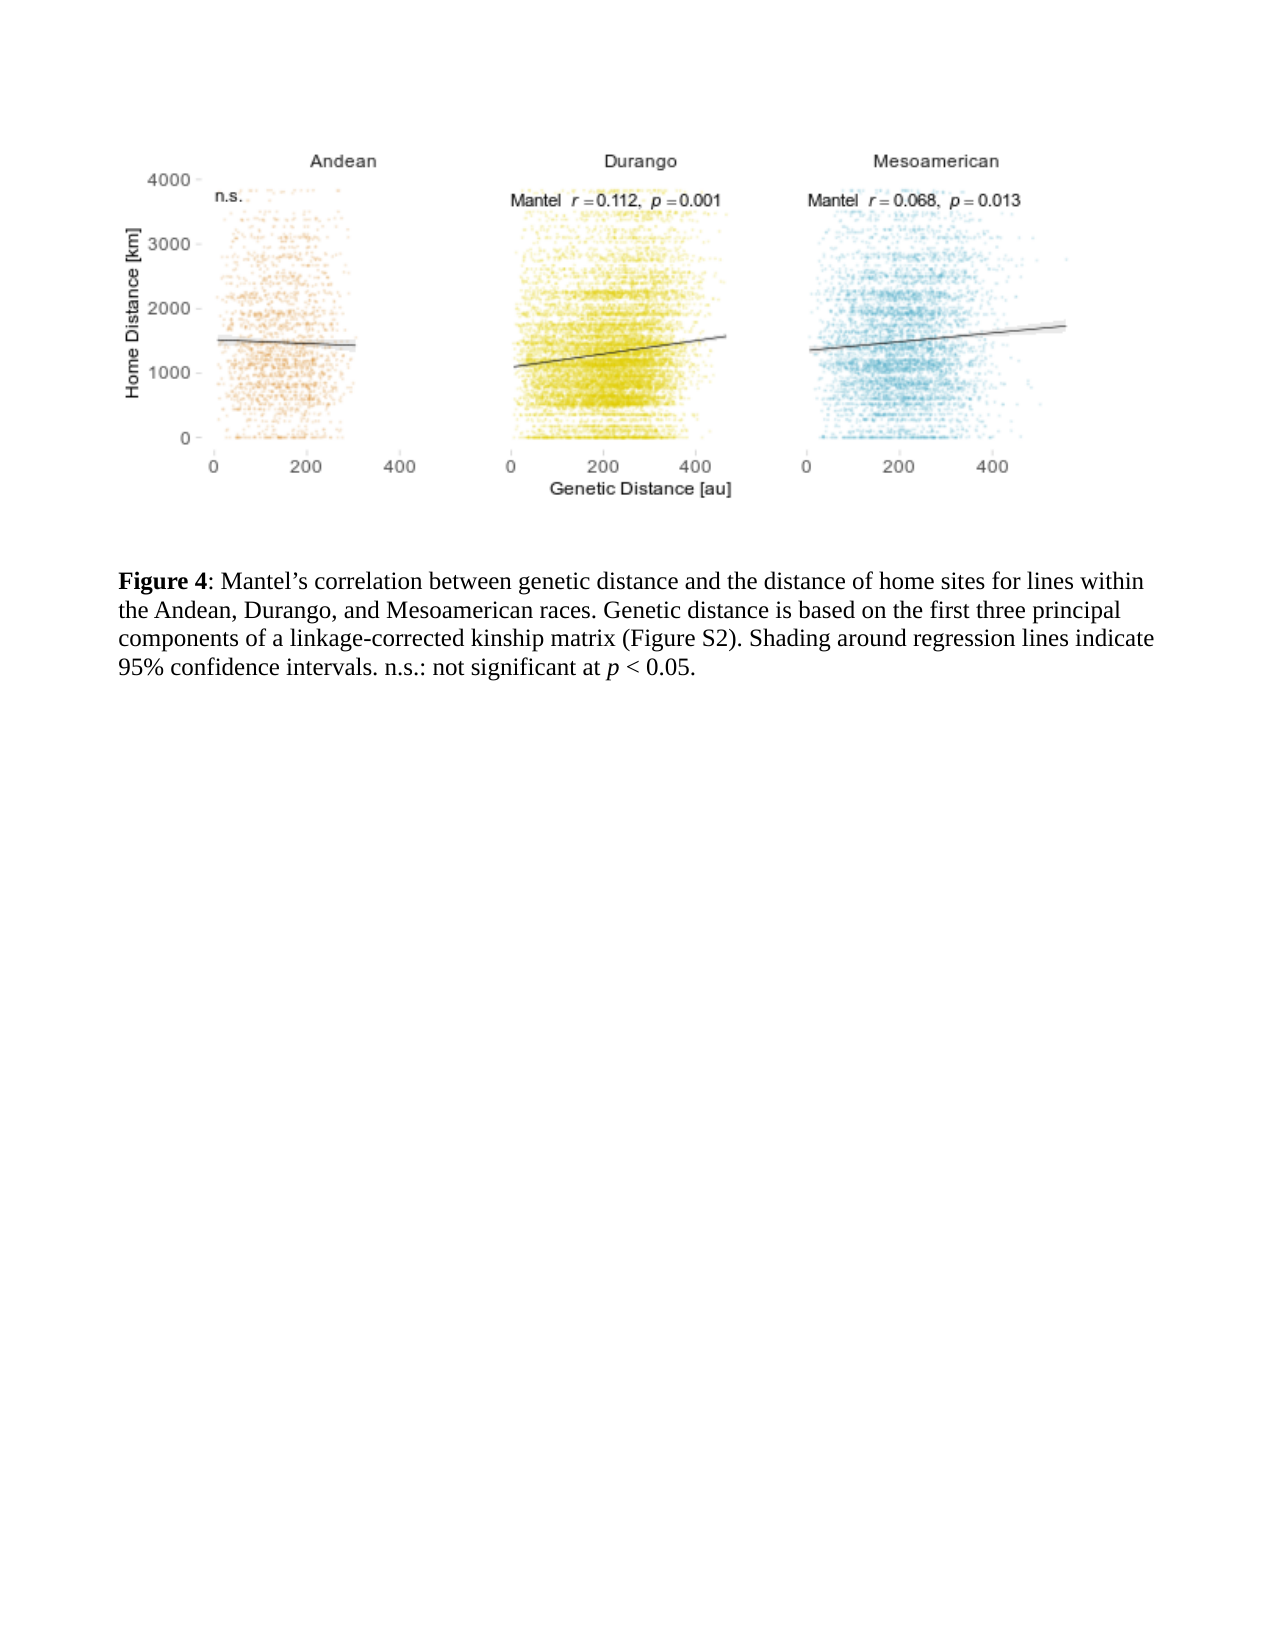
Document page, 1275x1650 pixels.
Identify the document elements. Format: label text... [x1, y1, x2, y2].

picture [115, 133, 1091, 509]
text Figure 4: Mantel’s correlation between genetic distance and the distance of home sites for lines within the Andean, Durango, and Mesoamerican races. Genetic distance is based on the first three principal components of a linkage-corrected kinship matrix (Figure S2). Shading around regression lines indicate 95% confidence intervals. n.s.: not significant at p < 0.05. [118, 566, 1157, 681]
